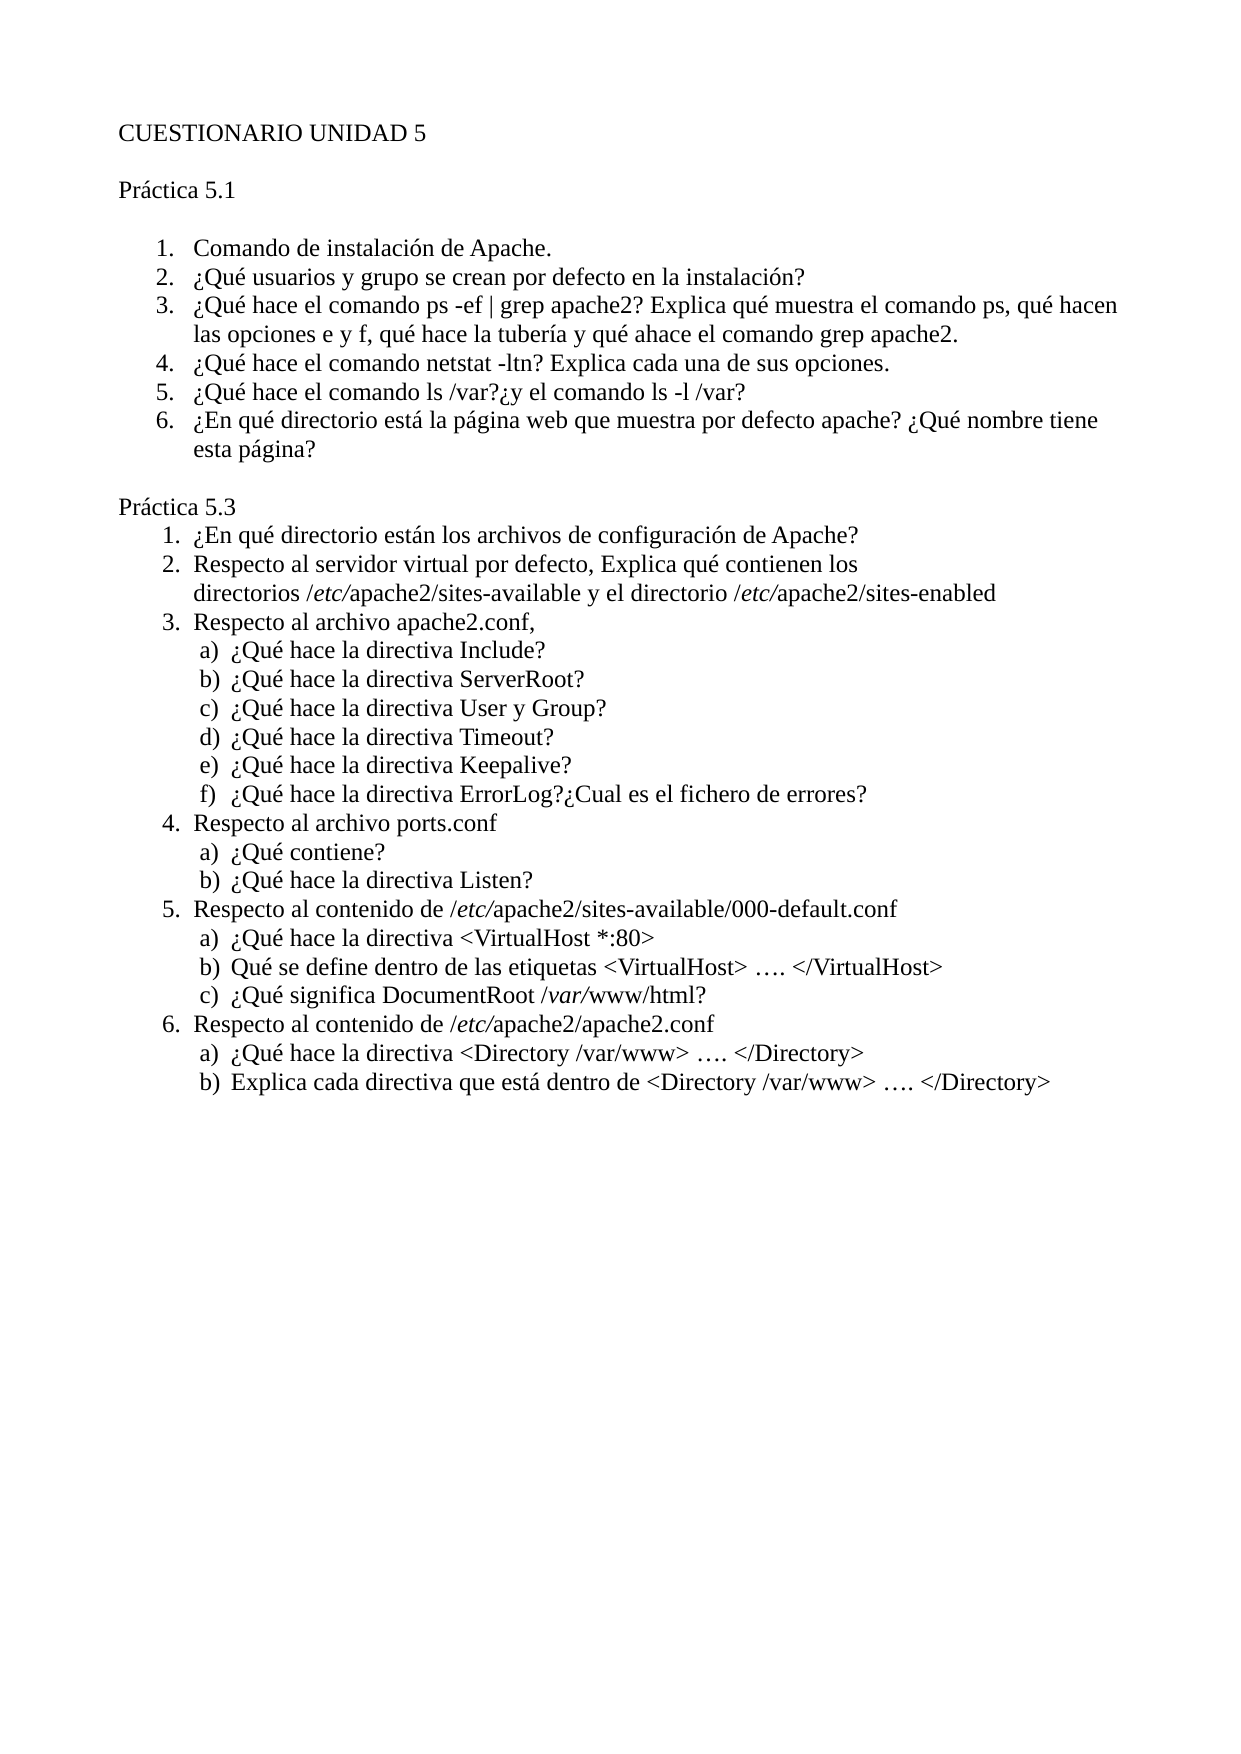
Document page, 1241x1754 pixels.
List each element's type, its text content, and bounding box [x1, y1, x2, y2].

list ¿Qué contiene? [193, 837, 1122, 866]
list ¿Qué hace la directiva ServerRoot? [193, 664, 1122, 693]
list ¿Qué hace la directiva <Directory /var/www> …. </Directory> [193, 1038, 1122, 1067]
list Explica cada directiva que está dentro de <Directory /var/www> …. </Directory> [193, 1067, 1122, 1096]
list Qué se define dentro de las etiquetas <VirtualHost> …. </VirtualHost> [193, 952, 1122, 981]
list ¿Qué hace la directiva Timeout? [193, 722, 1122, 751]
list Respecto al archivo ports.conf [156, 808, 1122, 837]
list ¿Qué hace el comando netstat -ltn? Explica cada una de sus opciones. [156, 348, 1122, 377]
list ¿Qué hace la directiva <VirtualHost *:80> [193, 923, 1122, 952]
list ¿Qué usuarios y grupo se crean por defecto en la instalación? [156, 262, 1122, 291]
list Comando de instalación de Apache. [156, 233, 1122, 262]
list Respecto al servidor virtual por defecto, Explica qué contienen los directorios /etc/apache2/sites-available y el directorio /etc/apache2/sites-enabled [156, 549, 1122, 607]
list ¿Qué hace el comando ps -ef | grep apache2? Explica qué muestra el comando ps, qué hacen las opciones e y f, qué hace la tubería y qué ahace el comando grep apache2. [156, 291, 1122, 348]
list ¿Qué hace la directiva Keepalive? [193, 751, 1122, 779]
list ¿Qué hace la directiva User y Group? [193, 693, 1122, 722]
list ¿En qué directorio están los archivos de configuración de Apache? [156, 521, 1122, 549]
list Respecto al contenido de /etc/apache2/sites-available/000-default.conf [156, 894, 1122, 923]
list ¿Qué significa DocumentRoot /var/www/html? [193, 981, 1122, 1009]
list ¿Qué hace la directiva Listen? [193, 866, 1122, 894]
list ¿Qué hace la directiva Include? [193, 636, 1122, 664]
list ¿Qué hace el comando ls /var?¿y el comando ls -l /var? [156, 377, 1122, 406]
text CUESTIONARIO UNIDAD 5 [118, 118, 1122, 147]
text Práctica 5.1 [118, 176, 1122, 204]
list Respecto al archivo apache2.conf, [156, 607, 1122, 636]
list ¿Qué hace la directiva ErrorLog?¿Cual es el fichero de errores? [193, 779, 1122, 808]
list Respecto al contenido de /etc/apache2/apache2.conf [156, 1009, 1122, 1038]
text Práctica 5.3 [118, 492, 1122, 521]
list ¿En qué directorio está la página web que muestra por defecto apache? ¿Qué nombre tiene esta página? [156, 406, 1122, 463]
